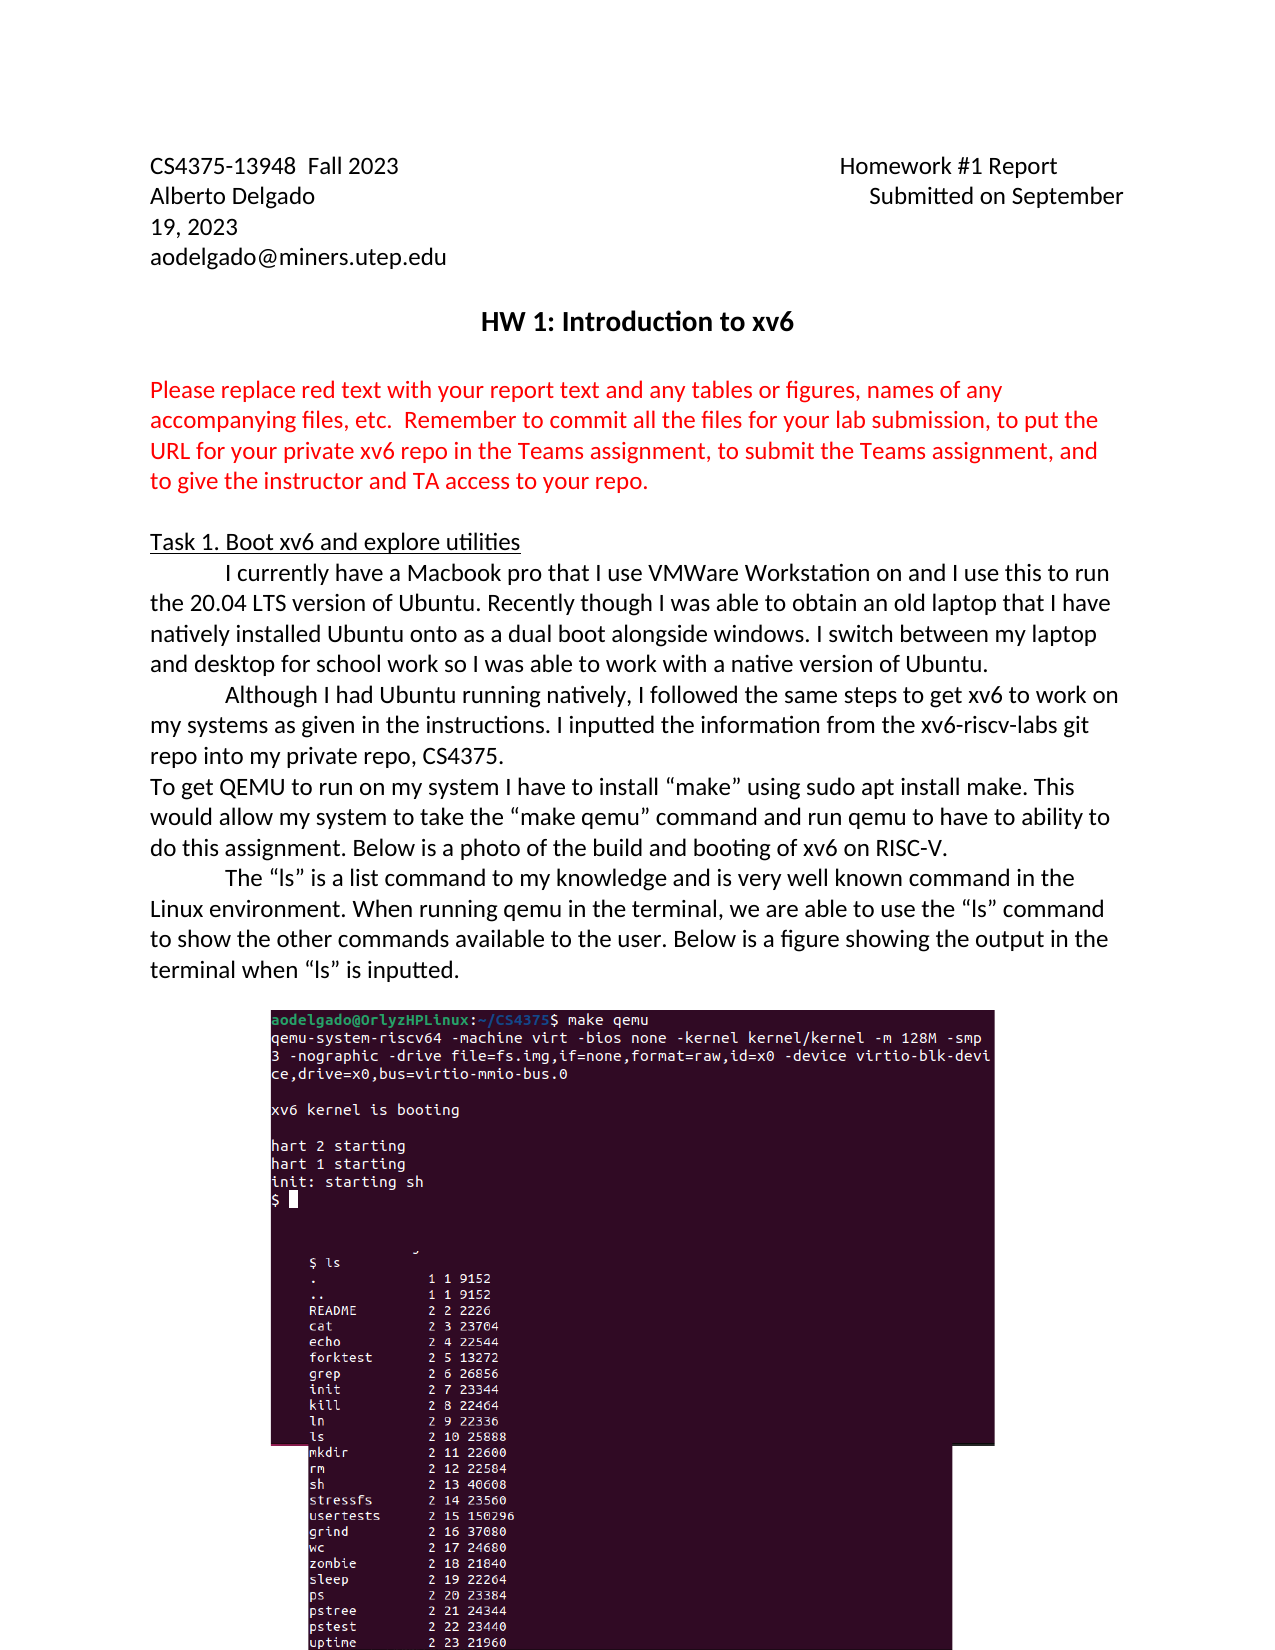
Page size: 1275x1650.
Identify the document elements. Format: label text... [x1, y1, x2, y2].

text The “ls” is a list command to my knowledge and is very well known command in the Linux environment. When running qemu in the terminal, we are able to use the “ls” command to show the other commands available to the user. Below is a figure showing the output in the terminal when “ls” is inputted. [150, 862, 1125, 984]
picture [270, 1010, 995, 1650]
text Task 1. Boot xv6 and explore utilities [150, 526, 1125, 557]
text To get QEMU to run on my system I have to install “make” using sudo apt install make. This would allow my system to take the “make qemu” command and run qemu to have to ability to do this assignment. Below is a photo of the build and booting of xv6 on RISC-V. [150, 771, 1125, 862]
text Although I had Ubuntu running natively, I followed the same steps to get xv6 to work on my systems as given in the instructions. I inputted the information from the xv6-riscv-labs git repo into my private repo, CS4375. [150, 679, 1125, 771]
text HW 1: Introduction to xv6 [150, 303, 1125, 338]
text aodelgado@miners.utep.edu [150, 242, 1125, 272]
text I currently have a Macbook pro that I use VMWare Workstation on and I use this to run the 20.04 LTS version of Ubuntu. Recently though I was able to obtain an old laptop that I have natively installed Ubuntu onto as a dual boot alongside windows. I switch between my laptop and desktop for school work so I was able to work with a native version of Ubuntu. [150, 557, 1125, 679]
text Please replace red text with your report text and any tables or figures, names of any accompanying files, etc. Remember to commit all the files for your lab submission, to put the URL for your private xv6 repo in the Teams assignment, to submit the Teams assignment, and to give the instructor and TA access to your repo. [150, 374, 1125, 496]
text CS4375-13948 Fall 2023 Homework #1 Report [150, 150, 1125, 181]
text Alberto Delgado Submitted on September 19, 2023 [150, 181, 1125, 242]
